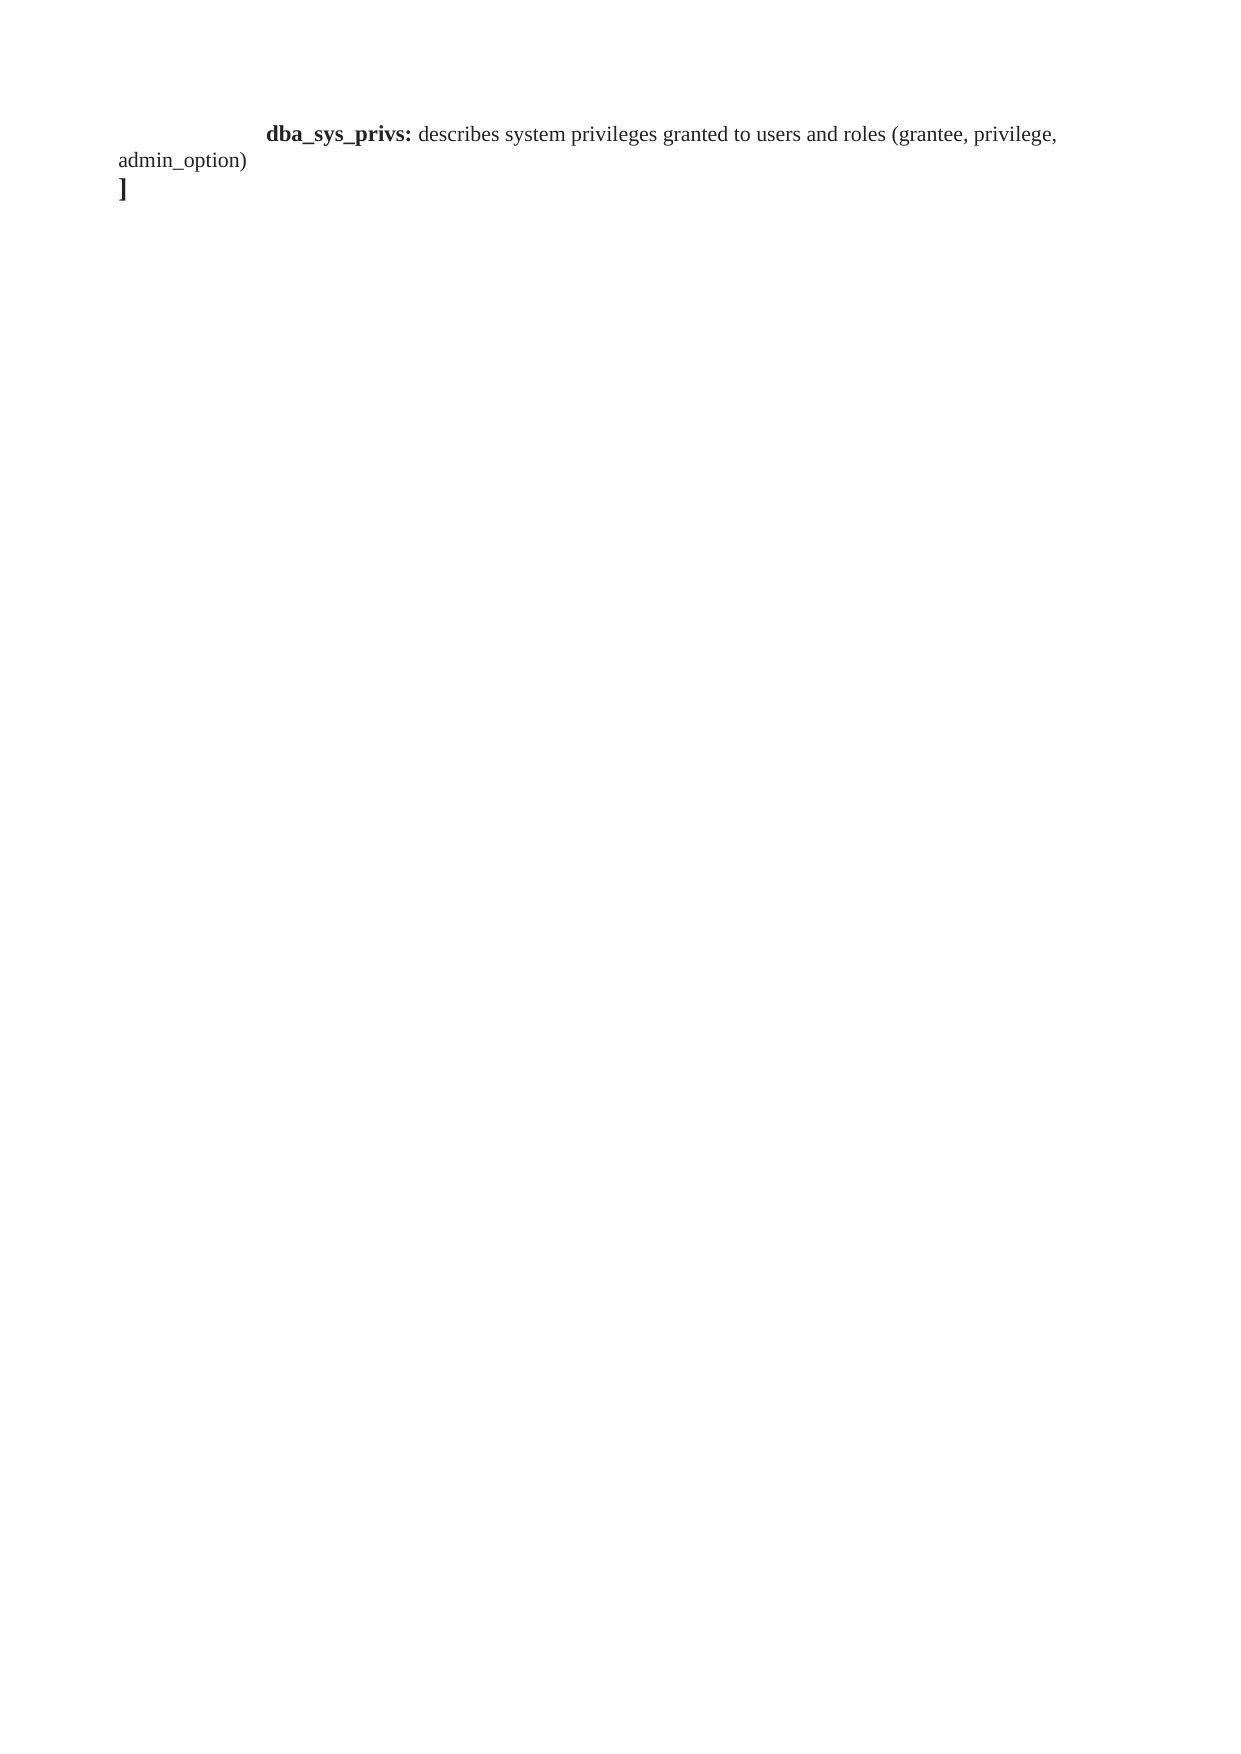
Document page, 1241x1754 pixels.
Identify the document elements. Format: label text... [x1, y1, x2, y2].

text ] [118, 172, 1122, 203]
text dba_sys_privs: describes system privileges granted to users and roles (grantee, privilege, admin_option) [118, 118, 1122, 172]
